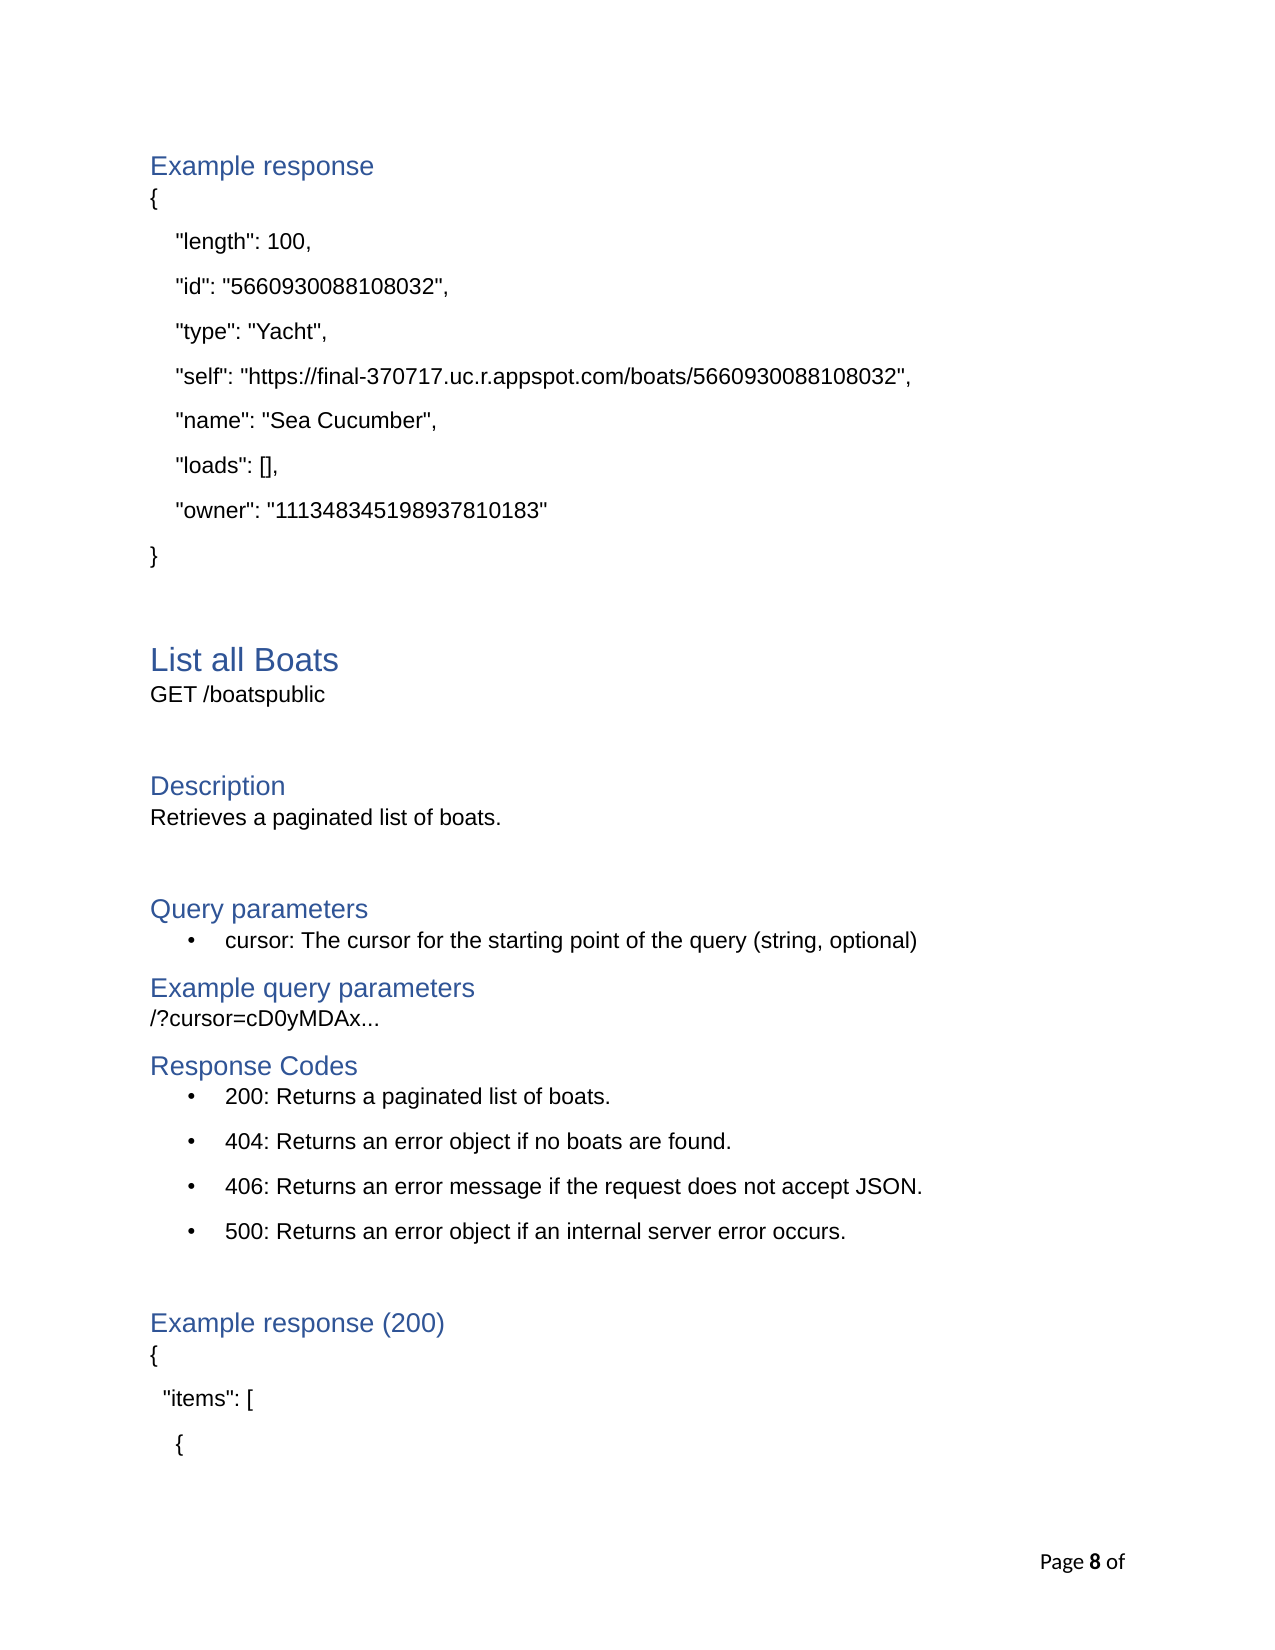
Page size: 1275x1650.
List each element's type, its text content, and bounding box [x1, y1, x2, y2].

list 406: Returns an error message if the request does not accept JSON. [187, 1173, 1125, 1199]
text "items": [ [150, 1385, 1125, 1412]
list 500: Returns an error object if an internal server error occurs. [187, 1218, 1125, 1244]
subtitle List all Boats [150, 640, 1125, 678]
text Retrieves a paginated list of boats. [150, 804, 1125, 830]
text GET /boatspublic [150, 681, 1125, 707]
subtitle Description [150, 770, 1125, 802]
text } [150, 542, 1125, 568]
list cursor: The cursor for the starting point of the query (string, optional) [187, 927, 1125, 953]
list 200: Returns a paginated list of boats. [187, 1083, 1125, 1109]
text "self": "https://final-370717.uc.r.appspot.com/boats/5660930088108032", [150, 363, 1125, 389]
text /?cursor=cD0yMDAx... [150, 1005, 1125, 1031]
subtitle Example response (200) [150, 1307, 1125, 1338]
subtitle Response Codes [150, 1050, 1125, 1081]
text "length": 100, [150, 228, 1125, 254]
subtitle Query parameters [150, 893, 1125, 924]
text { [150, 1341, 1125, 1367]
subtitle Example response [150, 150, 1125, 181]
text "loads": [], [150, 452, 1125, 478]
list 404: Returns an error object if no boats are found. [187, 1128, 1125, 1154]
text { [150, 1430, 1125, 1457]
text "type": "Yacht", [150, 318, 1125, 344]
subtitle Example query parameters [150, 972, 1125, 1003]
text "id": "5660930088108032", [150, 273, 1125, 299]
text "name": "Sea Cucumber", [150, 407, 1125, 434]
text "owner": "111348345198937810183" [150, 497, 1125, 523]
text { [150, 183, 1125, 210]
